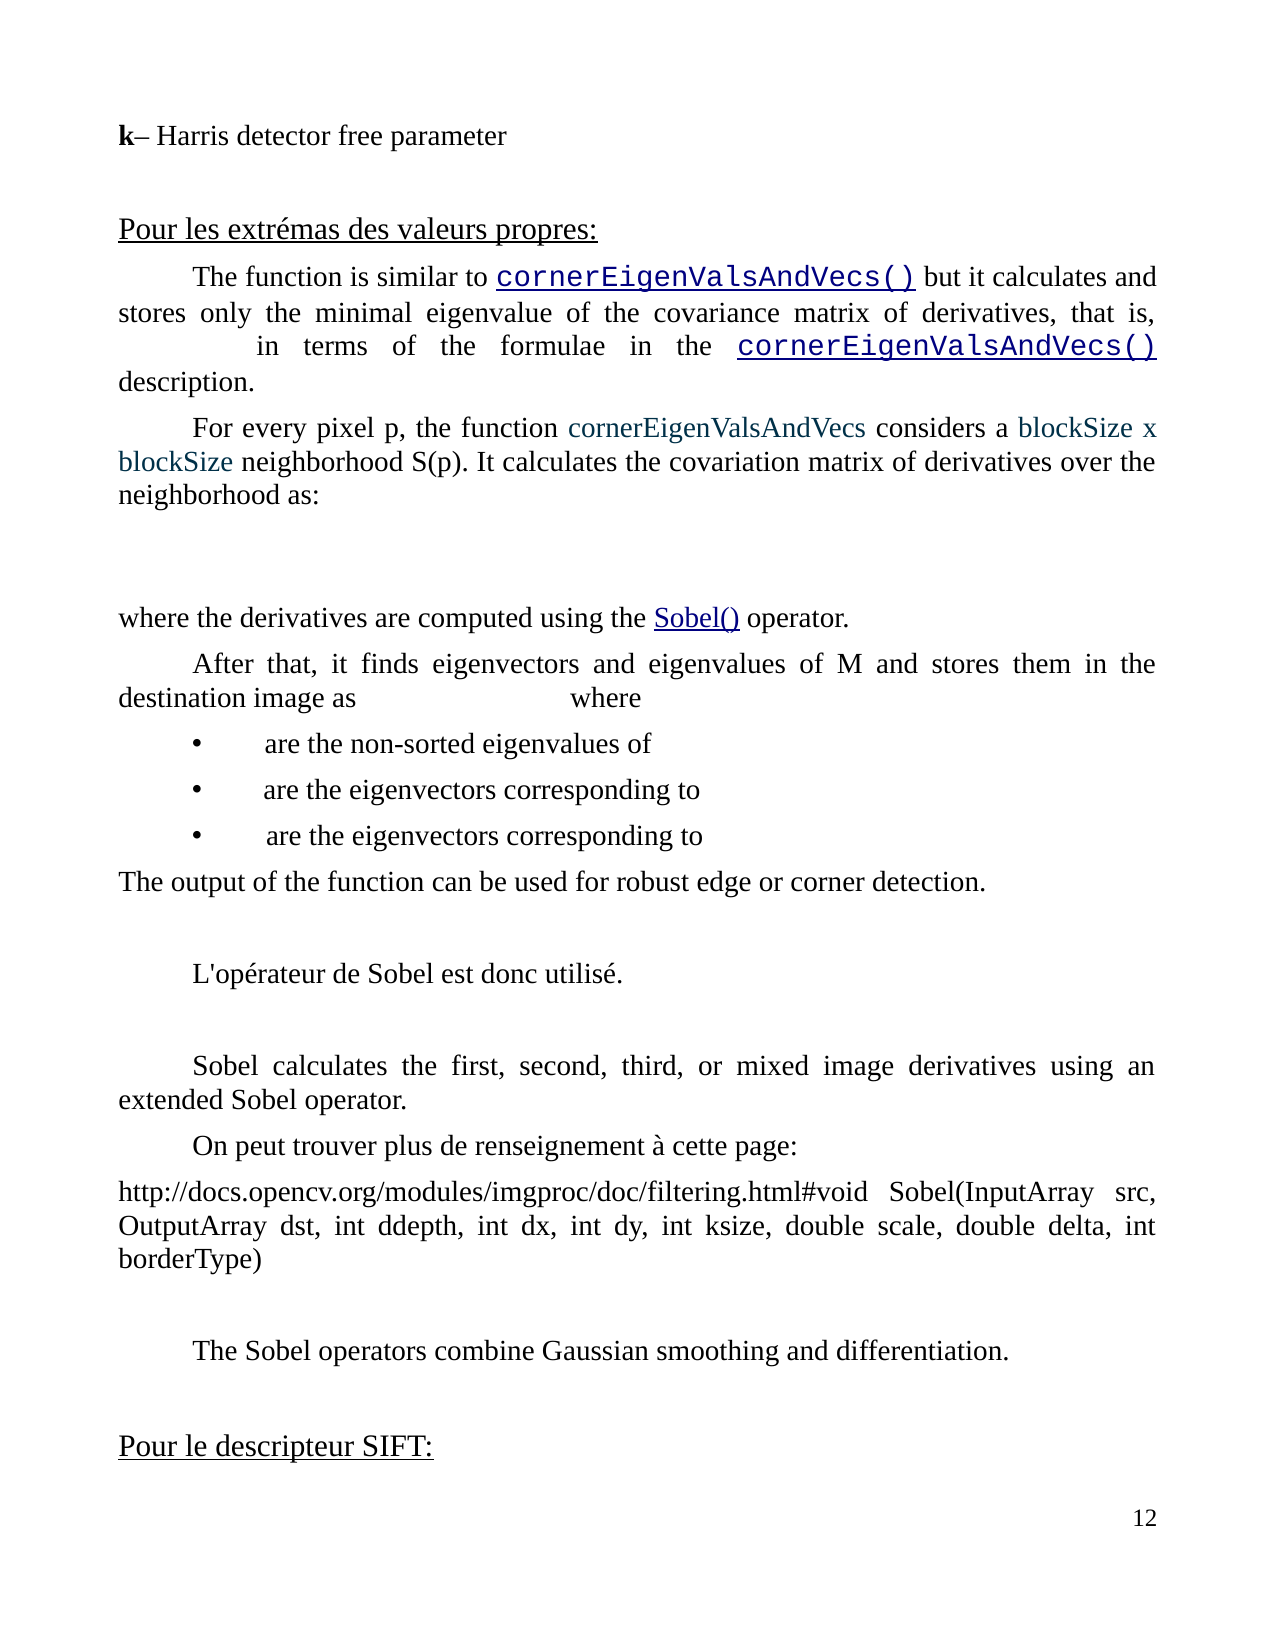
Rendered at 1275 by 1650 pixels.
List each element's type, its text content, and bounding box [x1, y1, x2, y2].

list are the eigenvectors corresponding to [118, 818, 1157, 852]
text where the derivatives are computed using the Sobel() operator. [118, 600, 1157, 634]
list are the non-sorted eigenvalues of [118, 726, 1157, 759]
text http://docs.opencv.org/modules/imgproc/doc/filtering.html#void Sobel(InputArray src, OutputArray dst, int ddepth, int dx, int dy, int ksize, double scale, double delta, int borderType) [118, 1174, 1157, 1275]
text On peut trouver plus de renseignement à cette page: [118, 1128, 1157, 1162]
text After that, it finds eigenvectors and eigenvalues of M and stores them in the destination image as where [118, 646, 1157, 713]
text The function is similar to cornerEigenValsAndVecs() but it calculates and stores only the minimal eigenvalue of the covariance matrix of derivatives, that is, in terms of the formulae in the cornerEigenValsAndVecs() description. [118, 259, 1157, 398]
text The Sobel operators combine Gaussian smoothing and differentiation. [118, 1333, 1157, 1367]
text Pour les extrémas des valeurs propres: [118, 210, 1157, 246]
text L'opérateur de Sobel est donc utilisé. [118, 956, 1157, 990]
text Pour le descripteur SIFT: [118, 1428, 1157, 1464]
text The output of the function can be used for robust edge or corner detection. [118, 864, 1157, 898]
list are the eigenvectors corresponding to [118, 772, 1157, 806]
text Sobel calculates the first, second, third, or mixed image derivatives using an extended Sobel operator. [118, 1048, 1157, 1116]
text k– Harris detector free parameter [118, 118, 1157, 152]
text For every pixel p, the function cornerEigenValsAndVecs considers a blockSize x blockSize neighborhood S(p). It calculates the covariation matrix of derivatives over the neighborhood as: [118, 410, 1157, 511]
